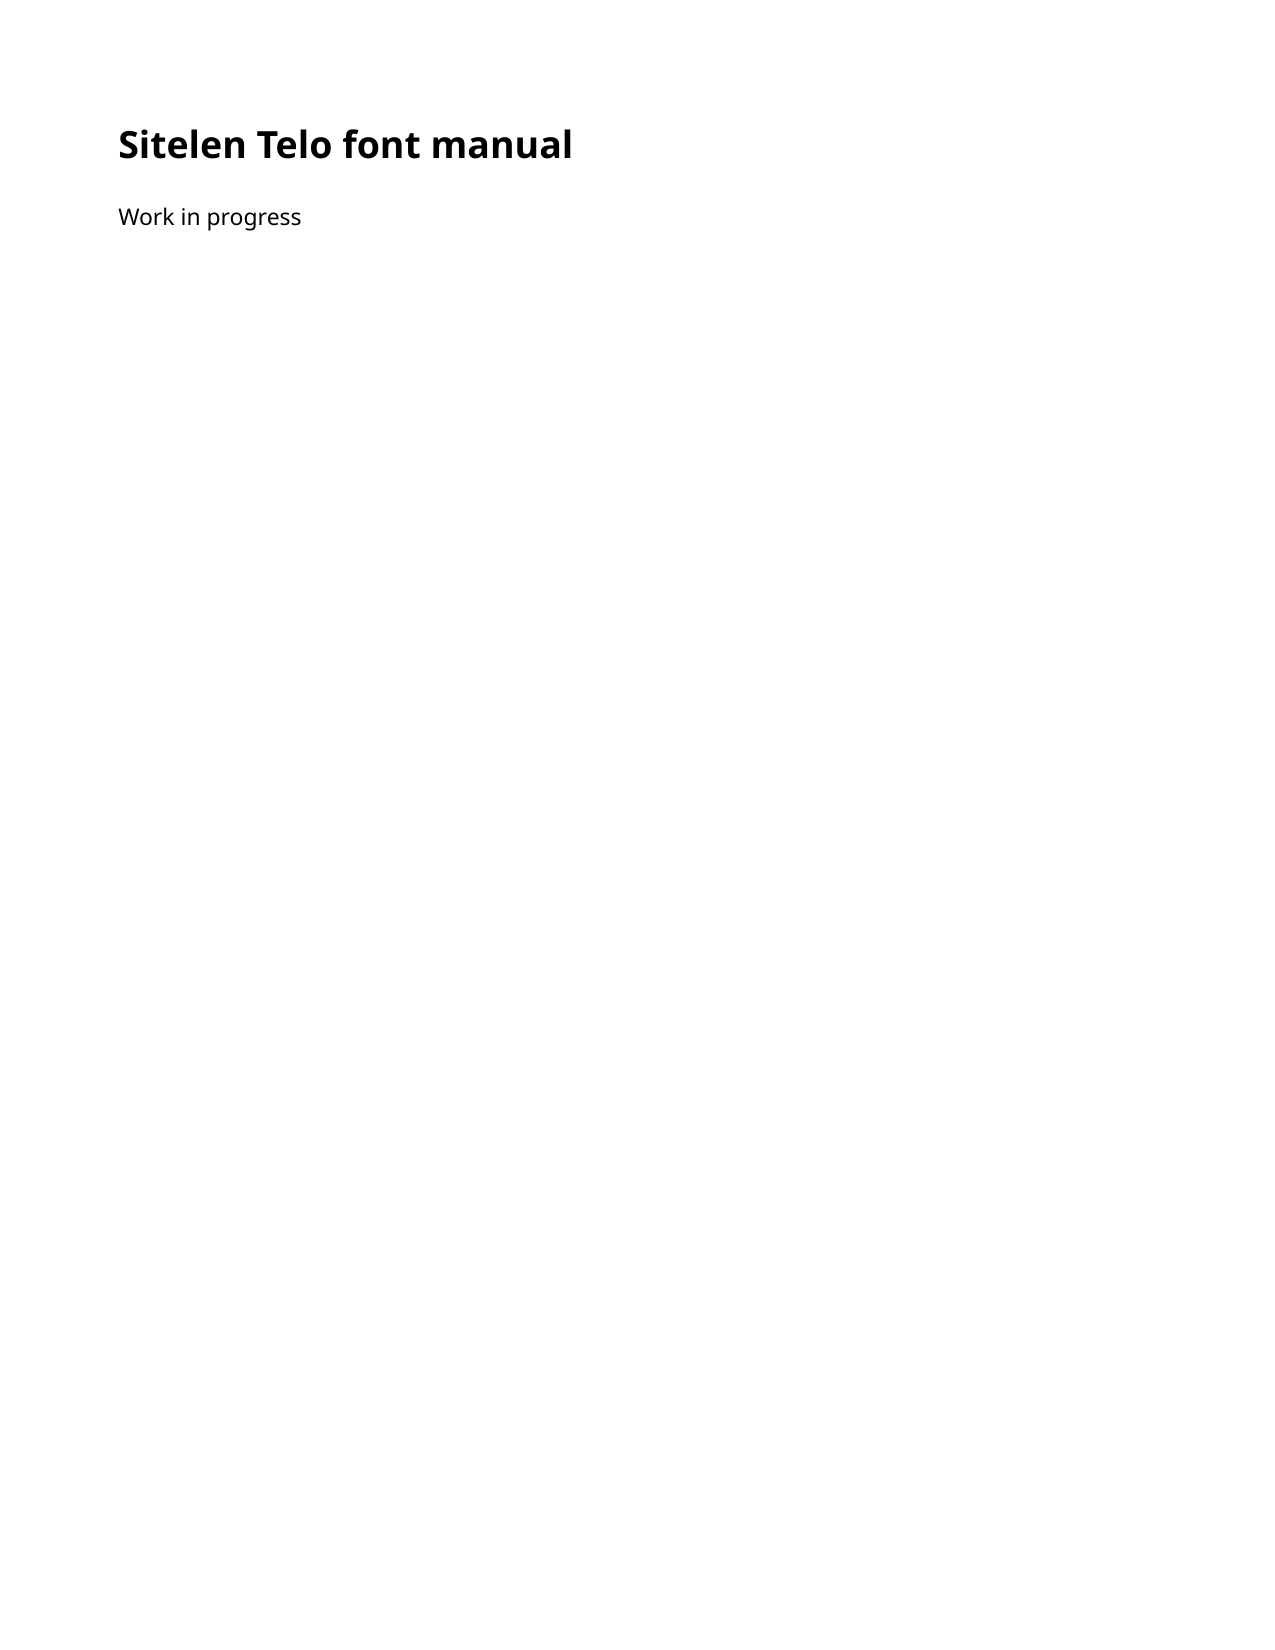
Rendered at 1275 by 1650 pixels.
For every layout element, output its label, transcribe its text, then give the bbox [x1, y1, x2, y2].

text Sitelen Telo font manual [118, 118, 1157, 169]
text Work in progress [118, 200, 1157, 232]
